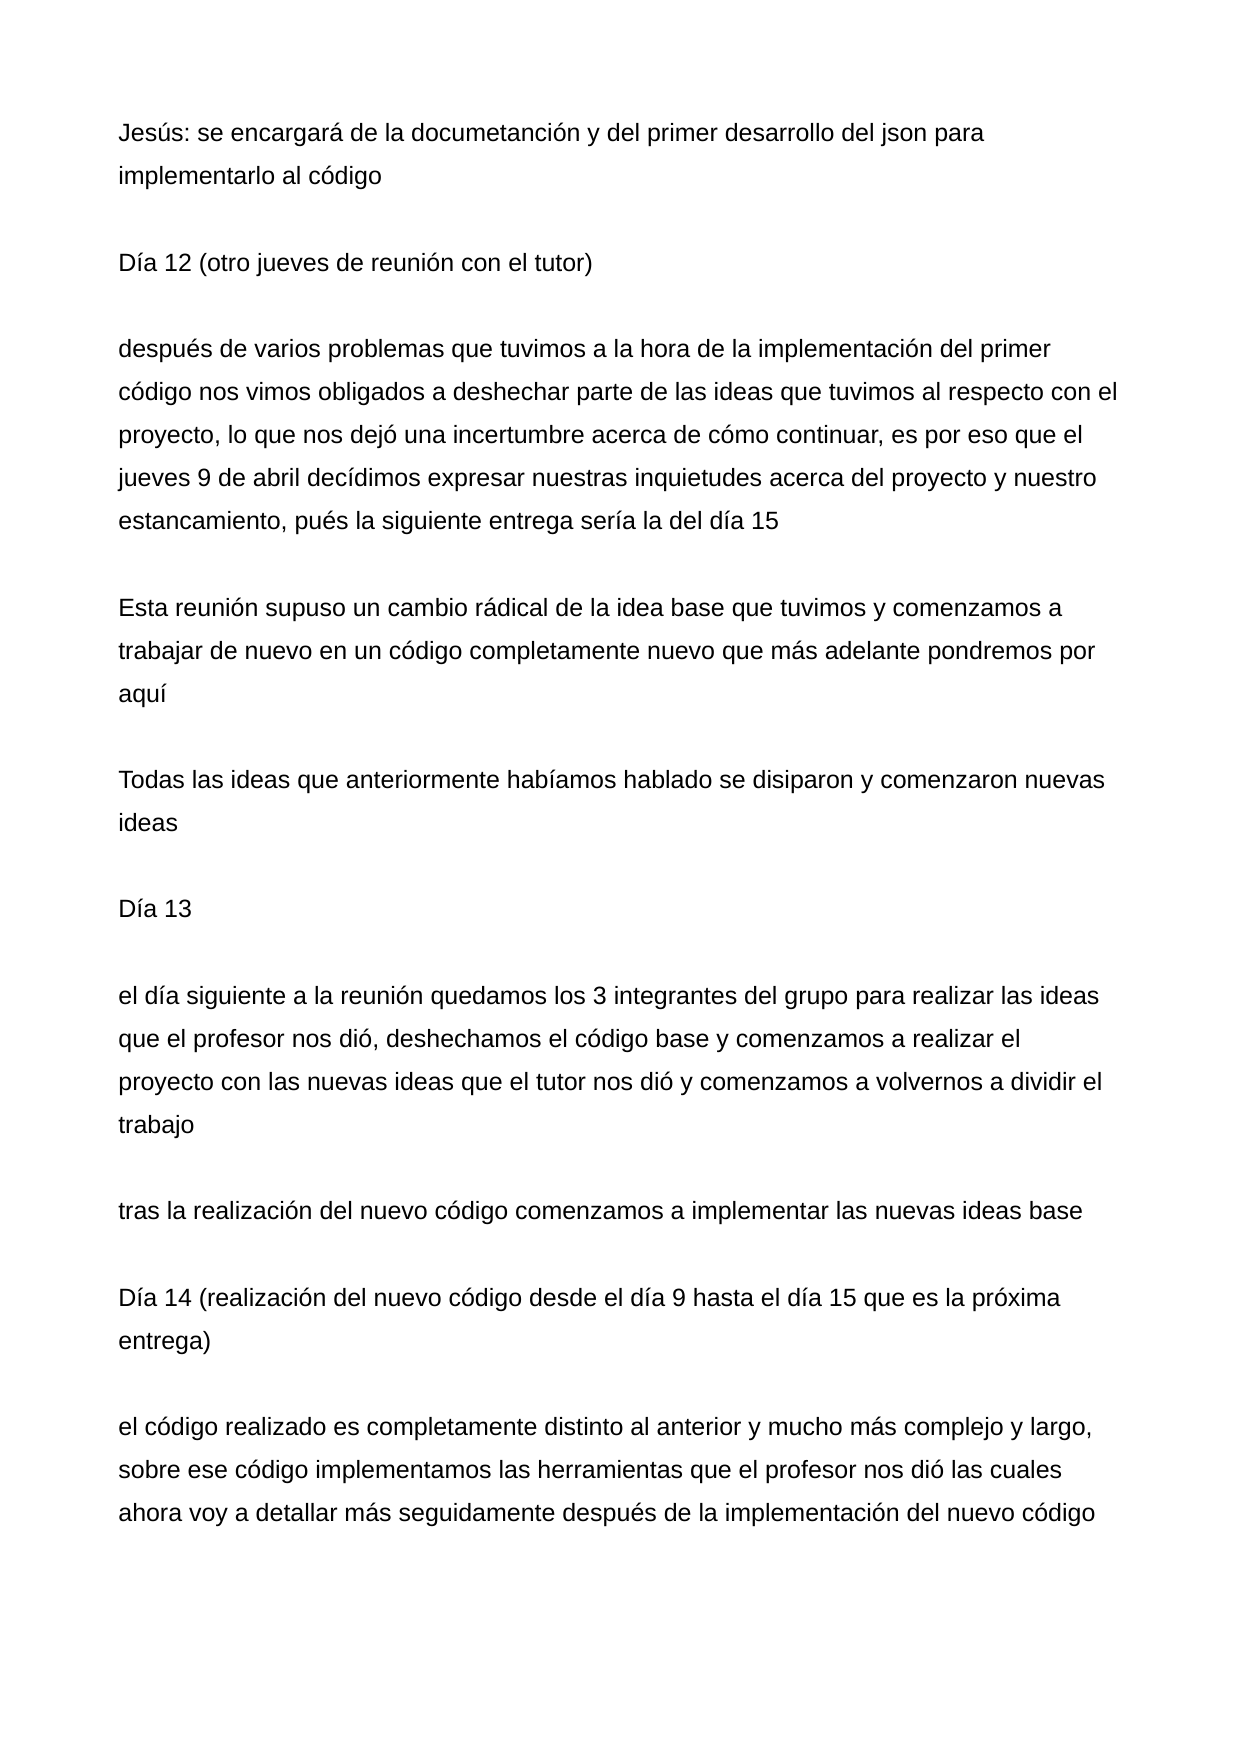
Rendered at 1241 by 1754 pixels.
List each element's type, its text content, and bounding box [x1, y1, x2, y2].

text Día 12 (otro jueves de reunión con el tutor) después de varios problemas que tuvimos a la hora de la implementación del primer código nos vimos obligados a deshechar parte de las ideas que tuvimos al respecto con el proyecto, lo que nos dejó una incertumbre acerca de cómo continuar, es por eso que el jueves 9 de abril decídimos expresar nuestras inquietudes acerca del proyecto y nuestro estancamiento, pués la siguiente entrega sería la del día 15 [118, 247, 1122, 535]
text Todas las ideas que anteriormente habíamos hablado se disiparon y comenzaron nuevas ideas [118, 765, 1122, 837]
text el día siguiente a la reunión quedamos los 3 integrantes del grupo para realizar las ideas que el profesor nos dió, deshechamos el código base y comenzamos a realizar el proyecto con las nuevas ideas que el tutor nos dió y comenzamos a volvernos a dividir el trabajo [118, 981, 1122, 1139]
text Día 14 (realización del nuevo código desde el día 9 hasta el día 15 que es la próxima entrega) [118, 1282, 1122, 1354]
text Esta reunión supuso un cambio rádical de la idea base que tuvimos y comenzamos a trabajar de nuevo en un código completamente nuevo que más adelante pondremos por aquí [118, 592, 1122, 707]
text tras la realización del nuevo código comenzamos a implementar las nuevas ideas base [118, 1196, 1122, 1225]
text Día 13 [118, 894, 1122, 923]
text el código realizado es completamente distinto al anterior y mucho más complejo y largo, sobre ese código implementamos las herramientas que el profesor nos dió las cuales ahora voy a detallar más seguidamente después de la implementación del nuevo código [118, 1412, 1122, 1527]
text Jesús: se encargará de la documetanción y del primer desarrollo del json para implementarlo al código [118, 118, 1122, 190]
